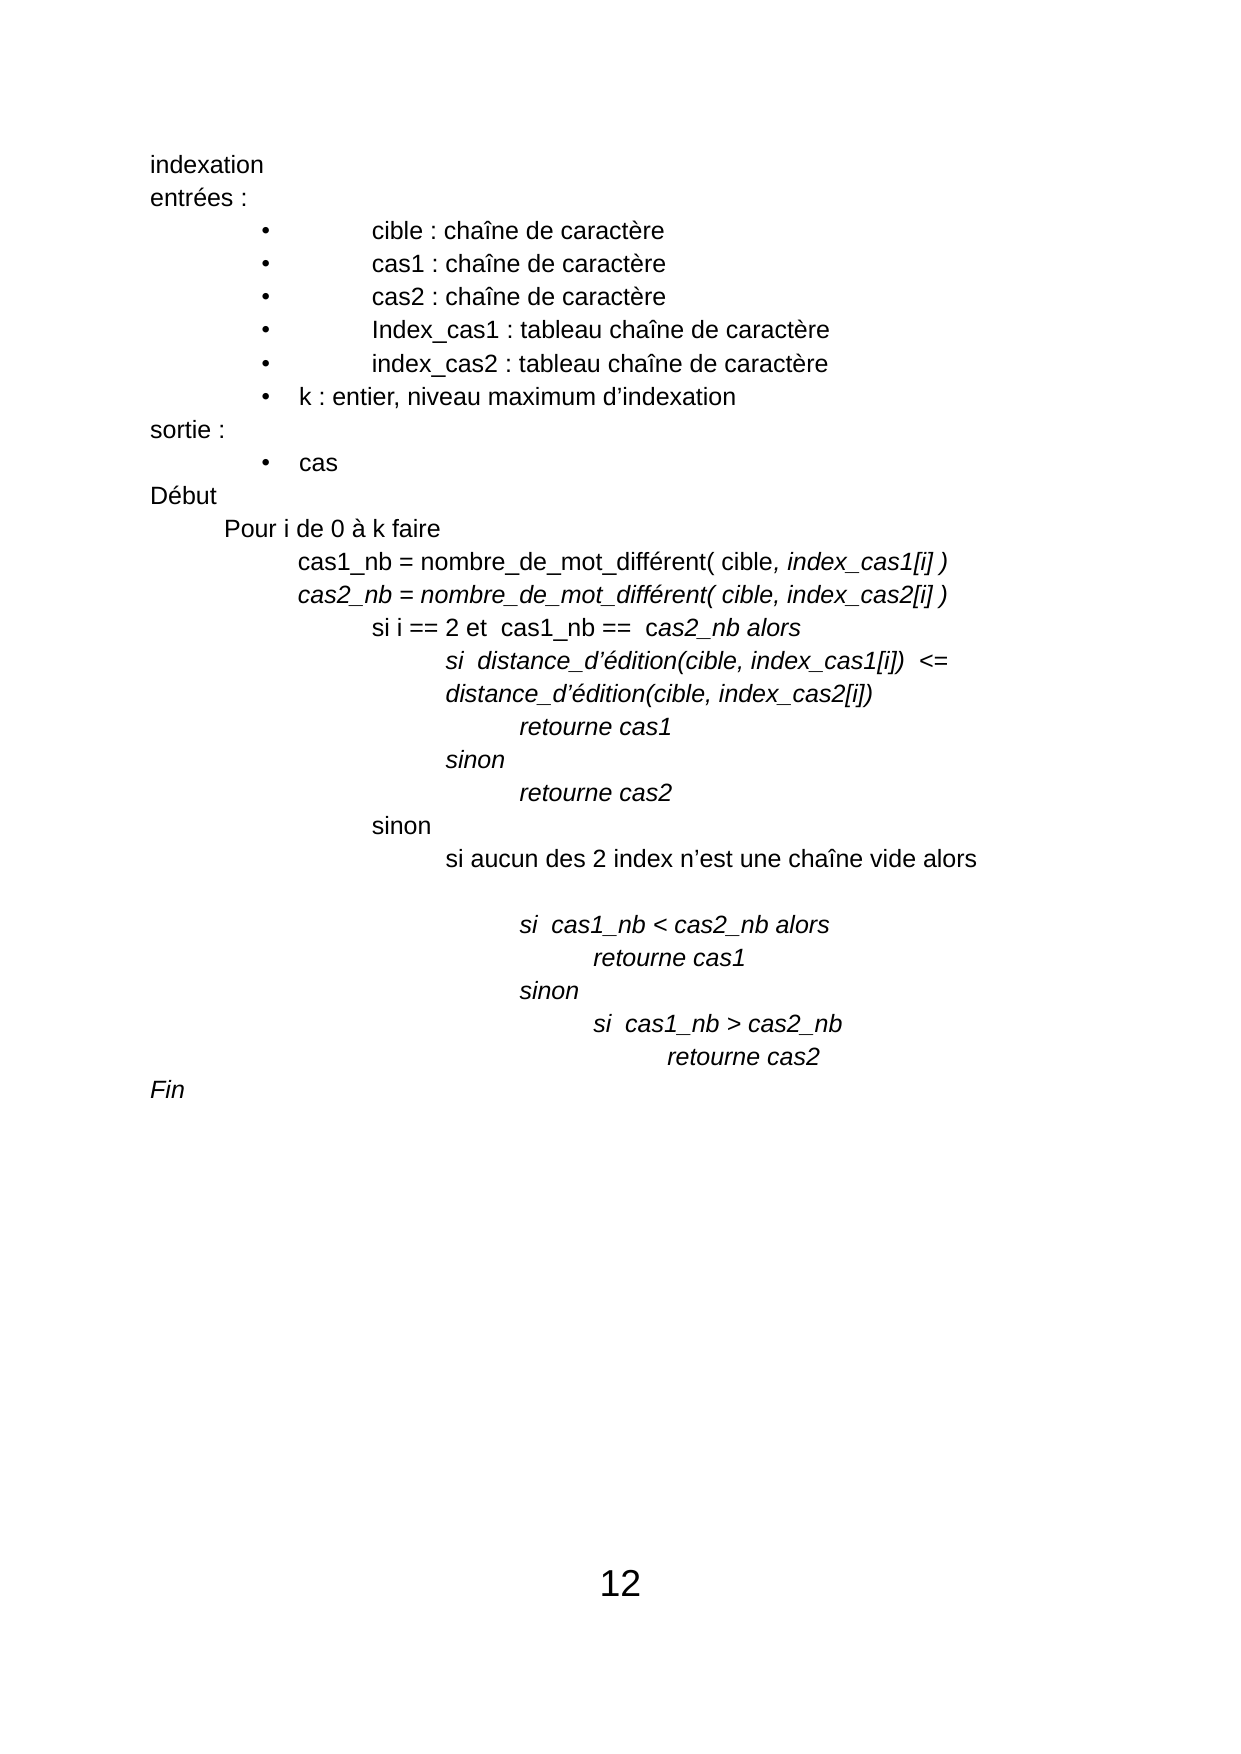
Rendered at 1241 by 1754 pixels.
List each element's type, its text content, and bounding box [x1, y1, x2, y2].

text sortie : [150, 415, 1090, 443]
list cas1 : chaîne de caractère [261, 249, 1090, 278]
text si cas1_nb > cas2_nb [150, 1009, 1090, 1038]
text retourne cas1 [150, 943, 1090, 972]
list k : entier, niveau maximum d’indexation [261, 382, 1090, 411]
text retourne cas1 [150, 712, 1090, 741]
text sinon [150, 976, 1090, 1005]
text si distance_d’édition(cible, index_cas1[i]) <= distance_d’édition(cible, index_cas2[i]) [150, 646, 1090, 708]
text cas2_nb = nombre_de_mot_différent( cible, index_cas2[i] ) [150, 580, 1090, 609]
text indexation [150, 150, 1090, 179]
list cas2 : chaîne de caractère [261, 282, 1090, 311]
list index_cas2 : tableau chaîne de caractère [261, 348, 1090, 377]
list cas [261, 448, 1090, 477]
list Index_cas1 : tableau chaîne de caractère [261, 315, 1090, 344]
text Fin [150, 1075, 1090, 1104]
text Début [150, 481, 1090, 510]
text entrées : [150, 183, 1090, 212]
text retourne cas2 [150, 1042, 1090, 1071]
text si aucun des 2 index n’est une chaîne vide alors [150, 844, 1090, 873]
text si cas1_nb < cas2_nb alors [150, 910, 1090, 939]
text retourne cas2 [150, 778, 1090, 807]
list cible : chaîne de caractère [261, 216, 1090, 245]
text cas1_nb = nombre_de_mot_différent( cible, index_cas1[i] ) [150, 547, 1090, 576]
text sinon [150, 745, 1090, 774]
text sinon [150, 811, 1090, 840]
text Pour i de 0 à k faire [150, 514, 1090, 543]
text si i == 2 et cas1_nb == cas2_nb alors [150, 613, 1090, 642]
